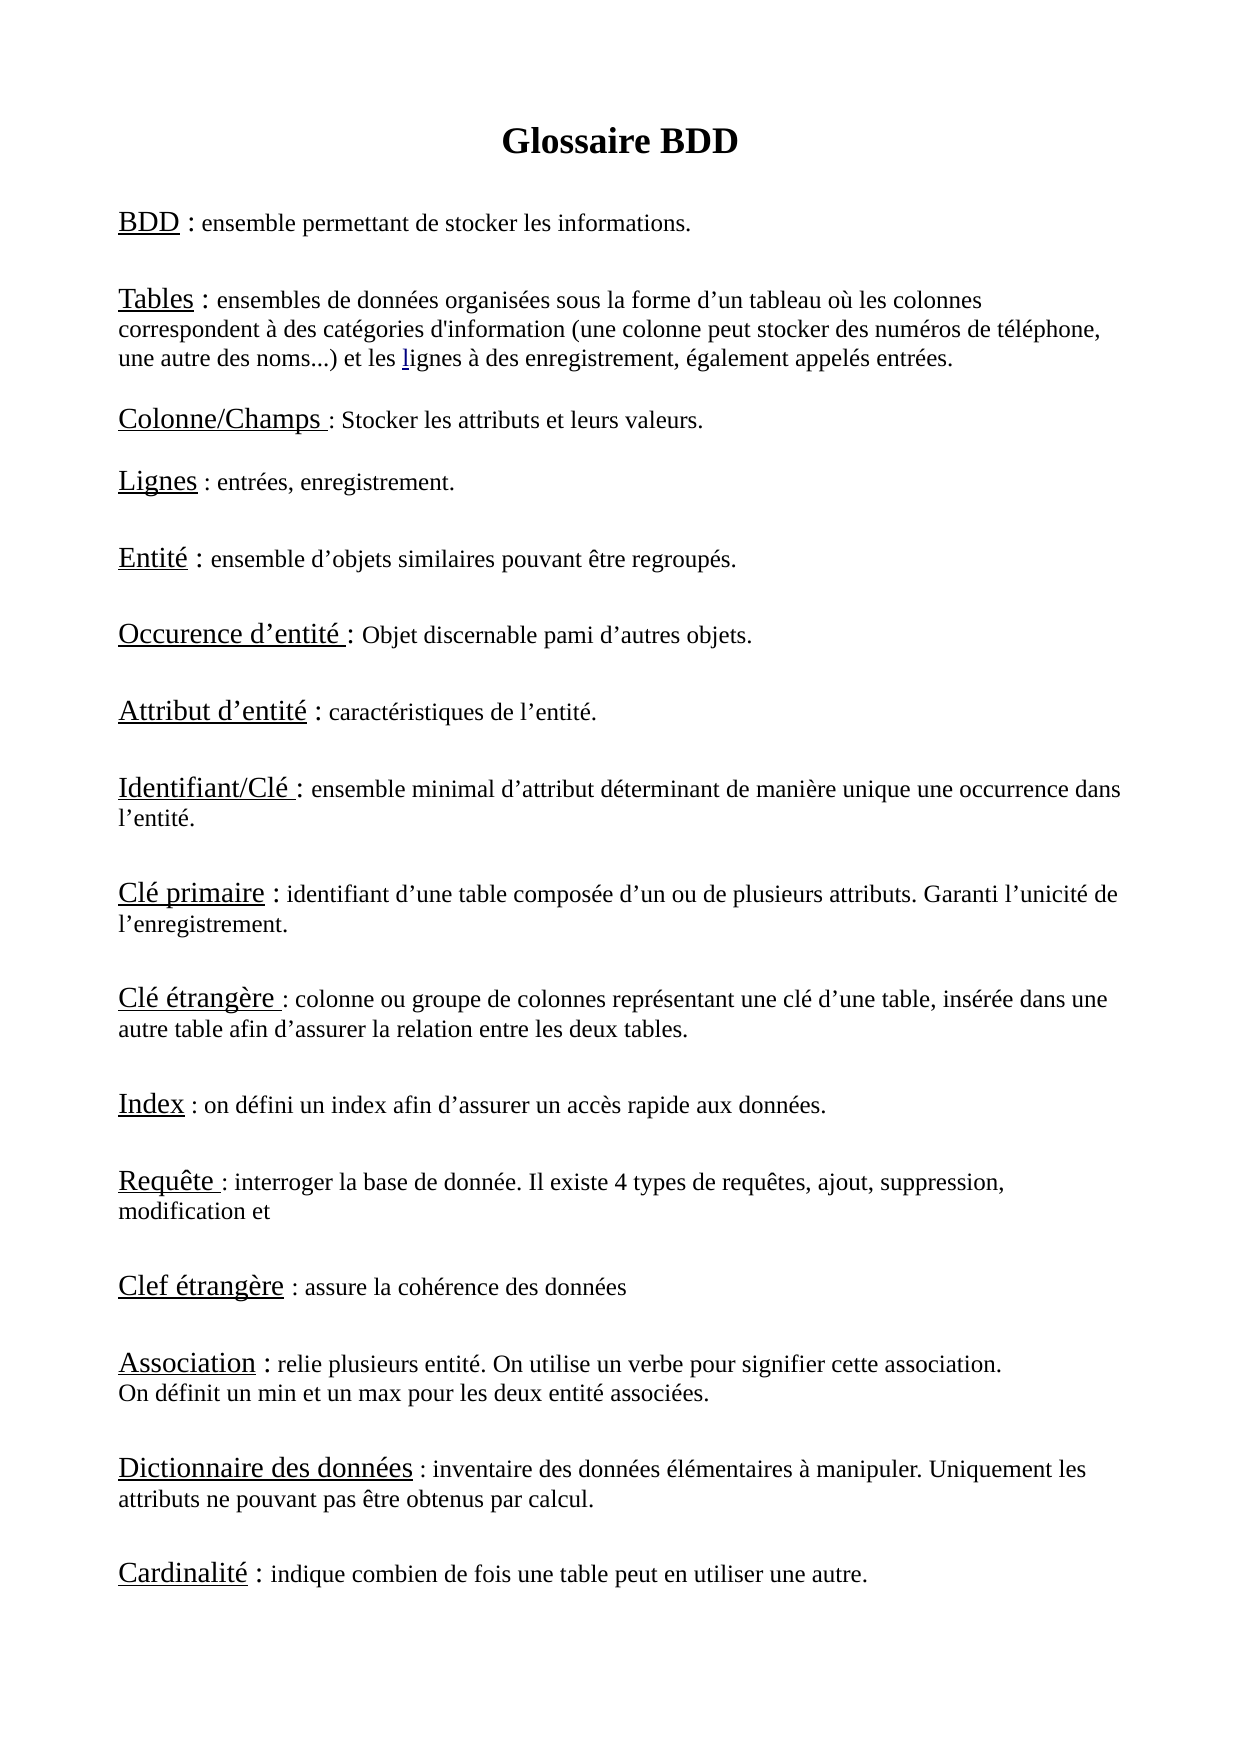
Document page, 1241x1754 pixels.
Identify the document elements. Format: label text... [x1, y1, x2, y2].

text Clef étrangère : assure la cohérence des données [118, 1268, 1122, 1302]
text Occurence d’entité : Objet discernable pami d’autres objets. [118, 616, 1122, 650]
text On définit un min et un max pour les deux entité associées. [118, 1378, 1122, 1407]
text Index : on défini un index afin d’assurer un accès rapide aux données. [118, 1086, 1122, 1119]
text Colonne/Champs : Stocker les attributs et leurs valeurs. [118, 401, 1122, 434]
text Association : relie plusieurs entité. On utilise un verbe pour signifier cette association. [118, 1345, 1122, 1378]
text Tables : ensembles de données organisées sous la forme d’un tableau où les colonnes correspondent à des catégories d'information (une colonne peut stocker des numéros de téléphone, une autre des noms...) et les lignes à des enregistrement, également appelés entrées. [118, 281, 1122, 372]
text Dictionnaire des données : inventaire des données élémentaires à manipuler. Uniquement les attributs ne pouvant pas être obtenus par calcul. [118, 1450, 1122, 1512]
text Clé primaire : identifiant d’une table composée d’un ou de plusieurs attributs. Garanti l’unicité de l’enregistrement. [118, 875, 1122, 937]
text Attribut d’entité : caractéristiques de l’entité. [118, 693, 1122, 727]
text Requête : interroger la base de donnée. Il existe 4 types de requêtes, ajout, suppression, modification et [118, 1163, 1122, 1225]
text Cardinalité : indique combien de fois une table peut en utiliser une autre. [118, 1556, 1122, 1589]
text Clé étrangère : colonne ou groupe de colonnes représentant une clé d’une table, insérée dans une autre table afin d’assurer la relation entre les deux tables. [118, 981, 1122, 1043]
text BDD : ensemble permettant de stocker les informations. [118, 204, 1122, 238]
text Lignes : entrées, enregistrement. [118, 463, 1122, 497]
text Entité : ensemble d’objets similaires pouvant être regroupés. [118, 540, 1122, 573]
text Glossaire BDD [118, 118, 1122, 161]
text Identifiant/Clé : ensemble minimal d’attribut déterminant de manière unique une occurrence dans l’entité. [118, 770, 1122, 832]
